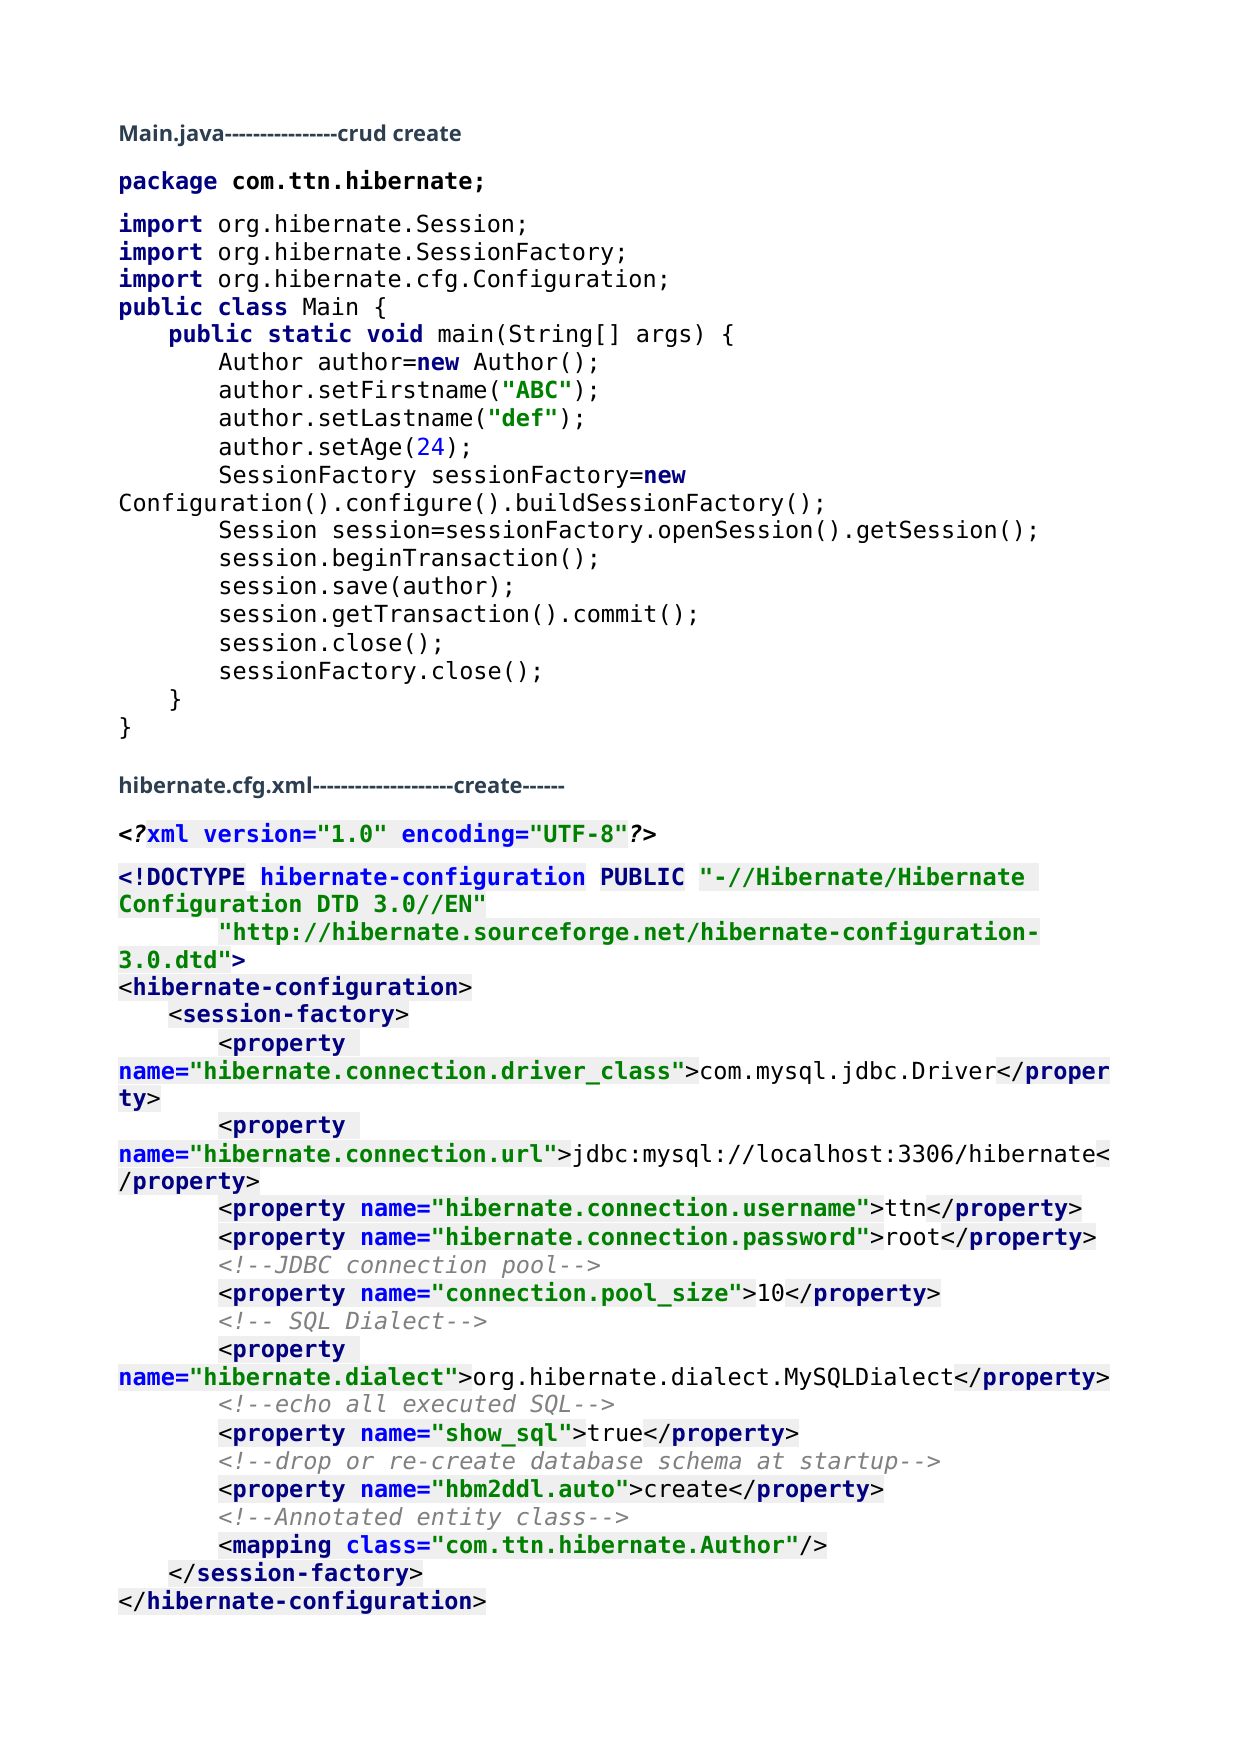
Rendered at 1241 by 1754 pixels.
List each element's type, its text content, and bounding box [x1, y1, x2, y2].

text <!-- SQL Dialect--> [118, 1307, 1122, 1336]
text SessionFactory sessionFactory=new Configuration().configure().buildSessionFactory(); [118, 461, 1122, 517]
text Session session=sessionFactory.openSession().getSession(); [118, 517, 1122, 545]
text <session-factory> [118, 1001, 1122, 1029]
text session.save(author); [118, 573, 1122, 601]
text sessionFactory.close(); [118, 657, 1122, 685]
text <property name="hibernate.connection.username">ttn</property> [118, 1195, 1122, 1223]
text import org.hibernate.cfg.Configuration; [118, 266, 1122, 293]
text <property name="hbm2ddl.auto">create</property> [118, 1475, 1122, 1503]
text <!--Annotated entity class--> [118, 1503, 1122, 1532]
text <!--echo all executed SQL--> [118, 1391, 1122, 1419]
text public class Main { [118, 293, 1122, 321]
text session.close(); [118, 629, 1122, 657]
text author.setLastname("def"); [118, 405, 1122, 433]
text <property name="connection.pool_size">10</property> [118, 1279, 1122, 1307]
text <!--JDBC connection pool--> [118, 1251, 1122, 1279]
text hibernate.cfg.xml--------------------create------ [118, 770, 1122, 800]
text author.setFirstname("ABC"); [118, 377, 1122, 405]
text <?xml version="1.0" encoding="UTF-8"?> [118, 820, 1122, 848]
text import org.hibernate.Session; [118, 211, 1122, 238]
text <property name="hibernate.connection.driver_class">com.mysql.jdbc.Driver</property> [118, 1029, 1122, 1112]
text <!--drop or re-create database schema at startup--> [118, 1447, 1122, 1475]
text </session-factory> [118, 1560, 1122, 1588]
text } [118, 713, 1122, 741]
text Author author=new Author(); [118, 349, 1122, 377]
text Main.java----------------crud create [118, 118, 1122, 148]
text <property name="show_sql">true</property> [118, 1419, 1122, 1447]
text <!DOCTYPE hibernate-configuration PUBLIC "-//Hibernate/Hibernate Configuration DTD 3.0//EN" [118, 863, 1122, 918]
text <property name="hibernate.dialect">org.hibernate.dialect.MySQLDialect</property> [118, 1336, 1122, 1391]
text package com.ttn.hibernate; [118, 168, 1122, 195]
text session.getTransaction().commit(); [118, 601, 1122, 629]
text "http://hibernate.sourceforge.net/hibernate-configuration-3.0.dtd"> [118, 918, 1122, 973]
text <hibernate-configuration> [118, 973, 1122, 1001]
text <property name="hibernate.connection.url">jdbc:mysql://localhost:3306/hibernate</property> [118, 1112, 1122, 1195]
text session.beginTransaction(); [118, 545, 1122, 573]
text import org.hibernate.SessionFactory; [118, 238, 1122, 266]
text author.setAge(24); [118, 433, 1122, 461]
text </hibernate-configuration> [118, 1588, 1122, 1615]
text <mapping class="com.ttn.hibernate.Author"/> [118, 1532, 1122, 1560]
text <property name="hibernate.connection.password">root</property> [118, 1223, 1122, 1251]
text } [118, 685, 1122, 713]
text public static void main(String[] args) { [118, 321, 1122, 349]
